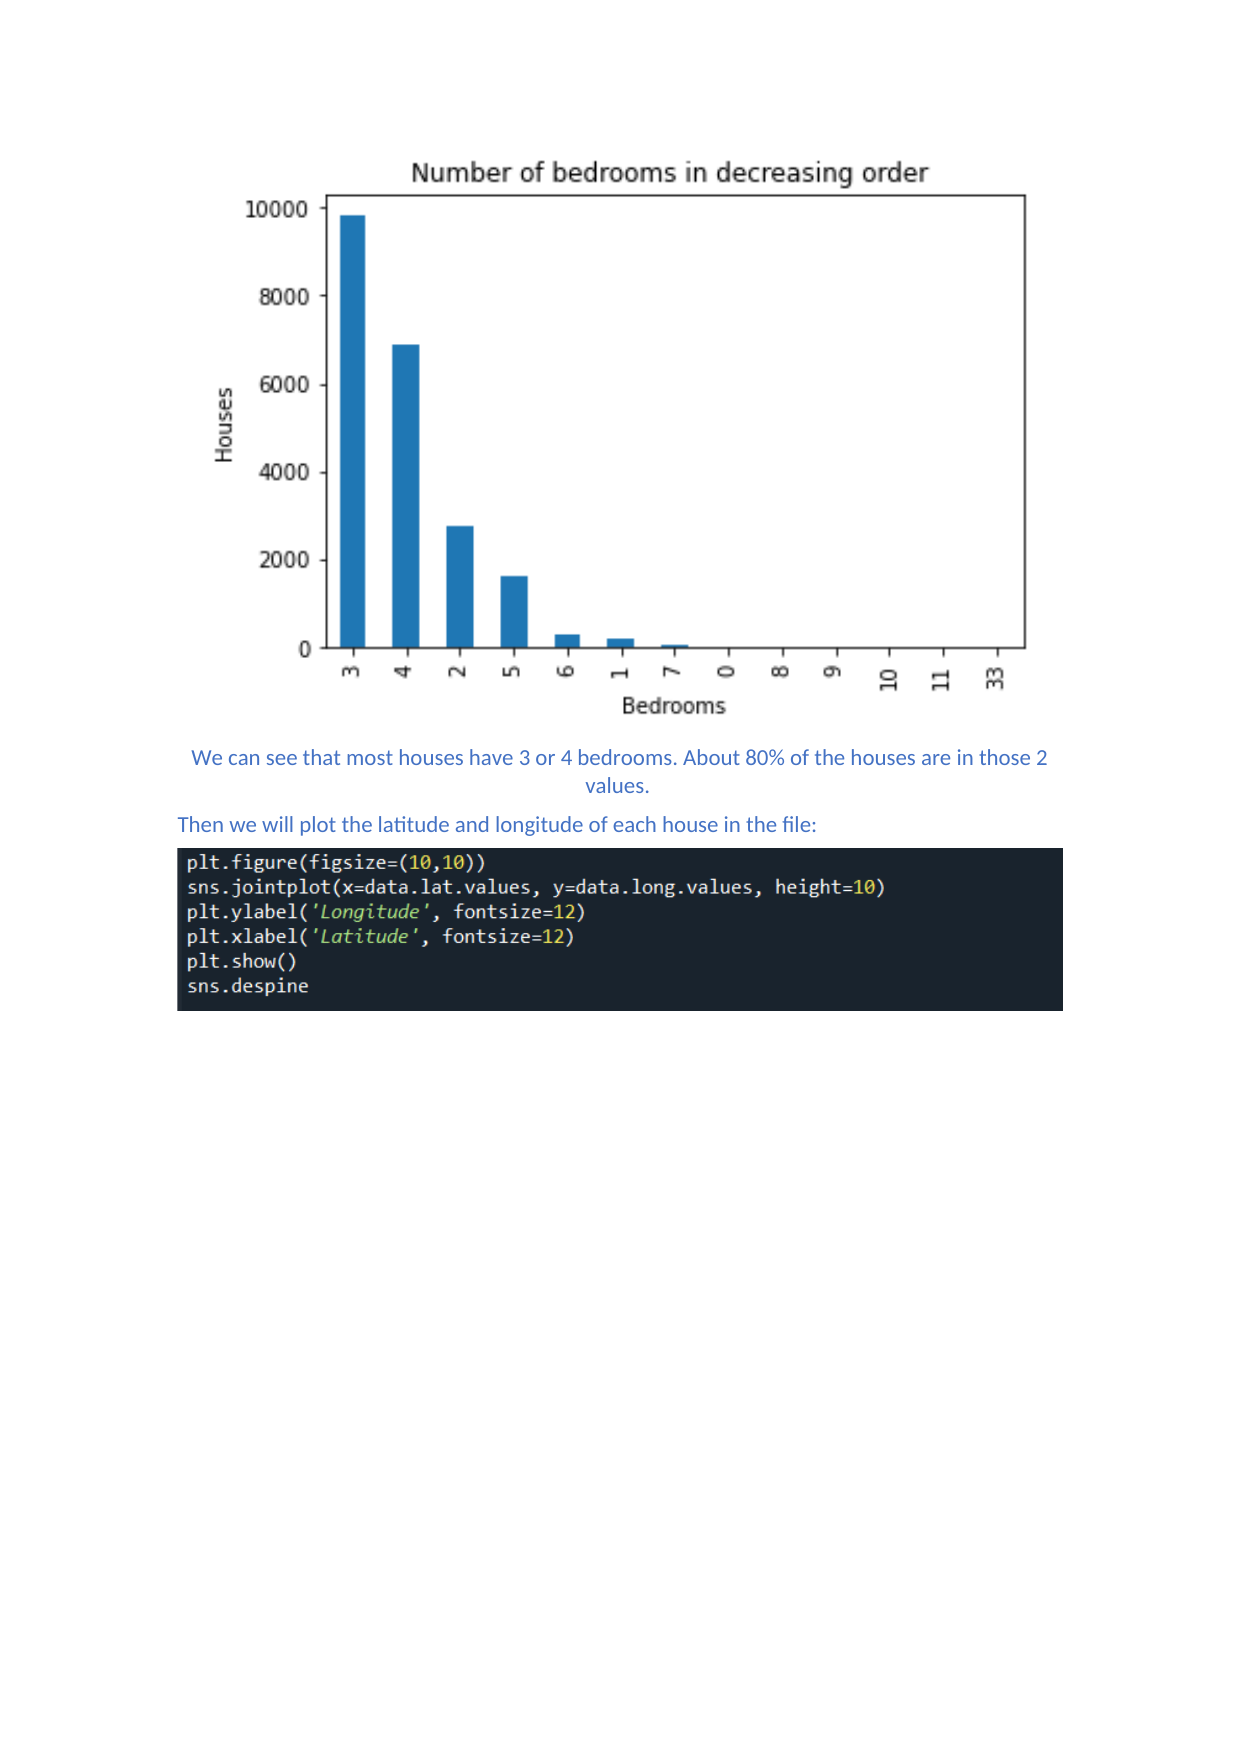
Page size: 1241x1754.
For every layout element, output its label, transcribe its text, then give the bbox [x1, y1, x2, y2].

text Then we will plot the latitude and longitude of each house in the file: [177, 810, 1063, 838]
text We can see that most houses have 3 or 4 bedrooms. About 80% of the houses are in those 2 values. [177, 743, 1063, 799]
